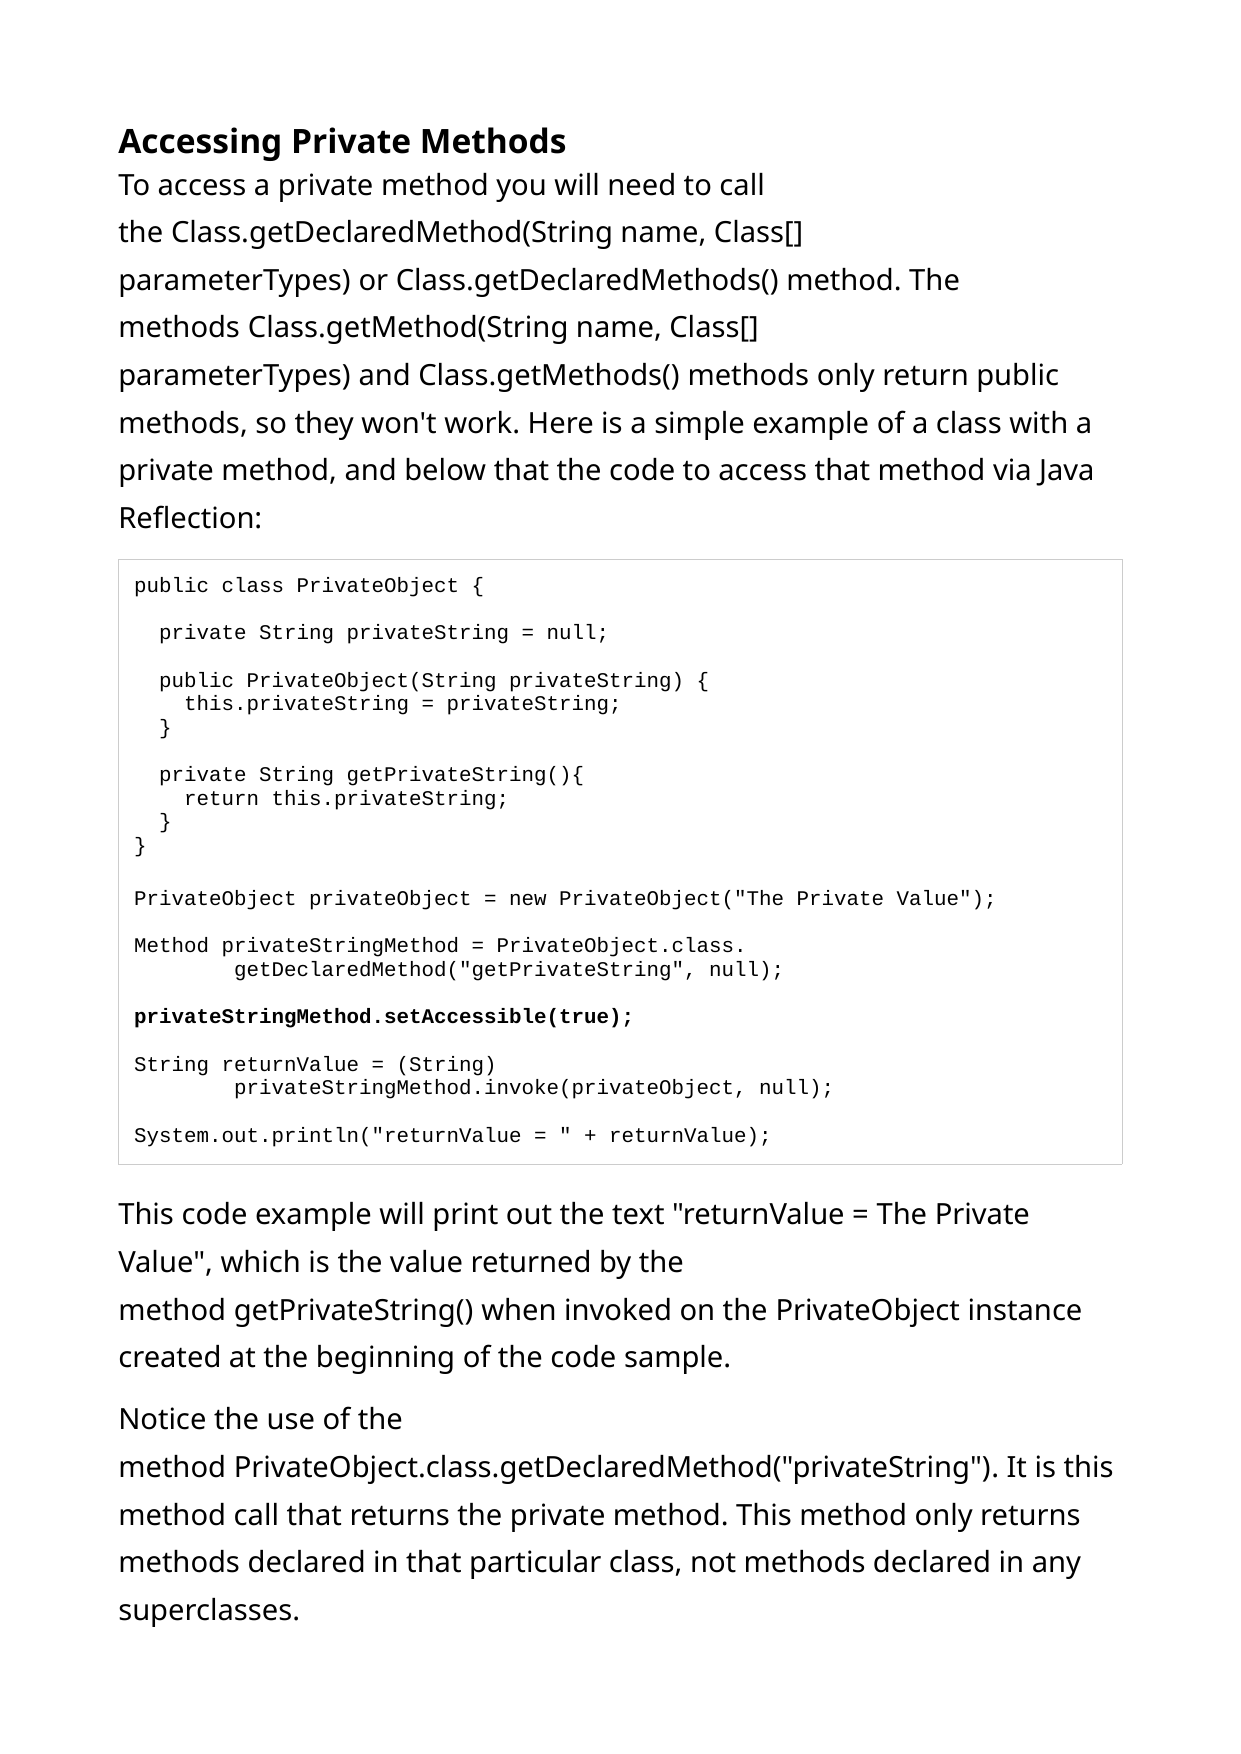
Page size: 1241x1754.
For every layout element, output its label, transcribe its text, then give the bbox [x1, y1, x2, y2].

text } [119, 701, 1122, 741]
text System.out.println("returnValue = " + returnValue); [119, 1109, 1122, 1164]
text } [119, 796, 1122, 819]
text return this.privateString; [119, 772, 1122, 796]
subtitle Accessing Private Methods [118, 118, 1122, 164]
text } [225, 796, 230, 804]
text } [119, 819, 1122, 859]
text This code example will print out the text "returnValue = The Private Value", which is the value returned by the method getPrivateString() when invoked on the PrivateObject instance created at the beginning of the code sample. [118, 1193, 1122, 1376]
text PrivateObject privateObject = new PrivateObject("The Private Value"); [119, 872, 1122, 912]
text Method privateStringMethod = PrivateObject.class. [119, 920, 1122, 943]
text privateStringMethod.setAccessible(true); [119, 991, 1122, 1030]
text Notice the use of the method PrivateObject.class.getDeclaredMethod("privateString"). It is this method call that returns the private method. This method only returns methods declared in that particular class, not methods declared in any superclasses. [118, 1398, 1122, 1629]
text String returnValue = (String) [119, 1038, 1122, 1062]
text private String privateString = null; [119, 607, 1122, 646]
text private String getPrivateString(){ [119, 748, 1122, 772]
text public class PrivateObject { [119, 560, 1122, 599]
text this.privateString = privateString; [119, 677, 1122, 701]
text privateStringMethod.invoke(privateObject, null); [119, 1062, 1122, 1101]
text To access a private method you will need to call the Class.getDeclaredMethod(String name, Class[] parameterTypes) or Class.getDeclaredMethods() method. The methods Class.getMethod(String name, Class[] parameterTypes) and Class.getMethods() methods only return public methods, so they won't work. Here is a simple example of a class with a private method, and below that the code to access that method via Java Reflection: [118, 164, 1122, 537]
text public PrivateObject(String privateString) { [119, 654, 1122, 677]
text getDeclaredMethod("getPrivateString", null); [119, 943, 1122, 983]
